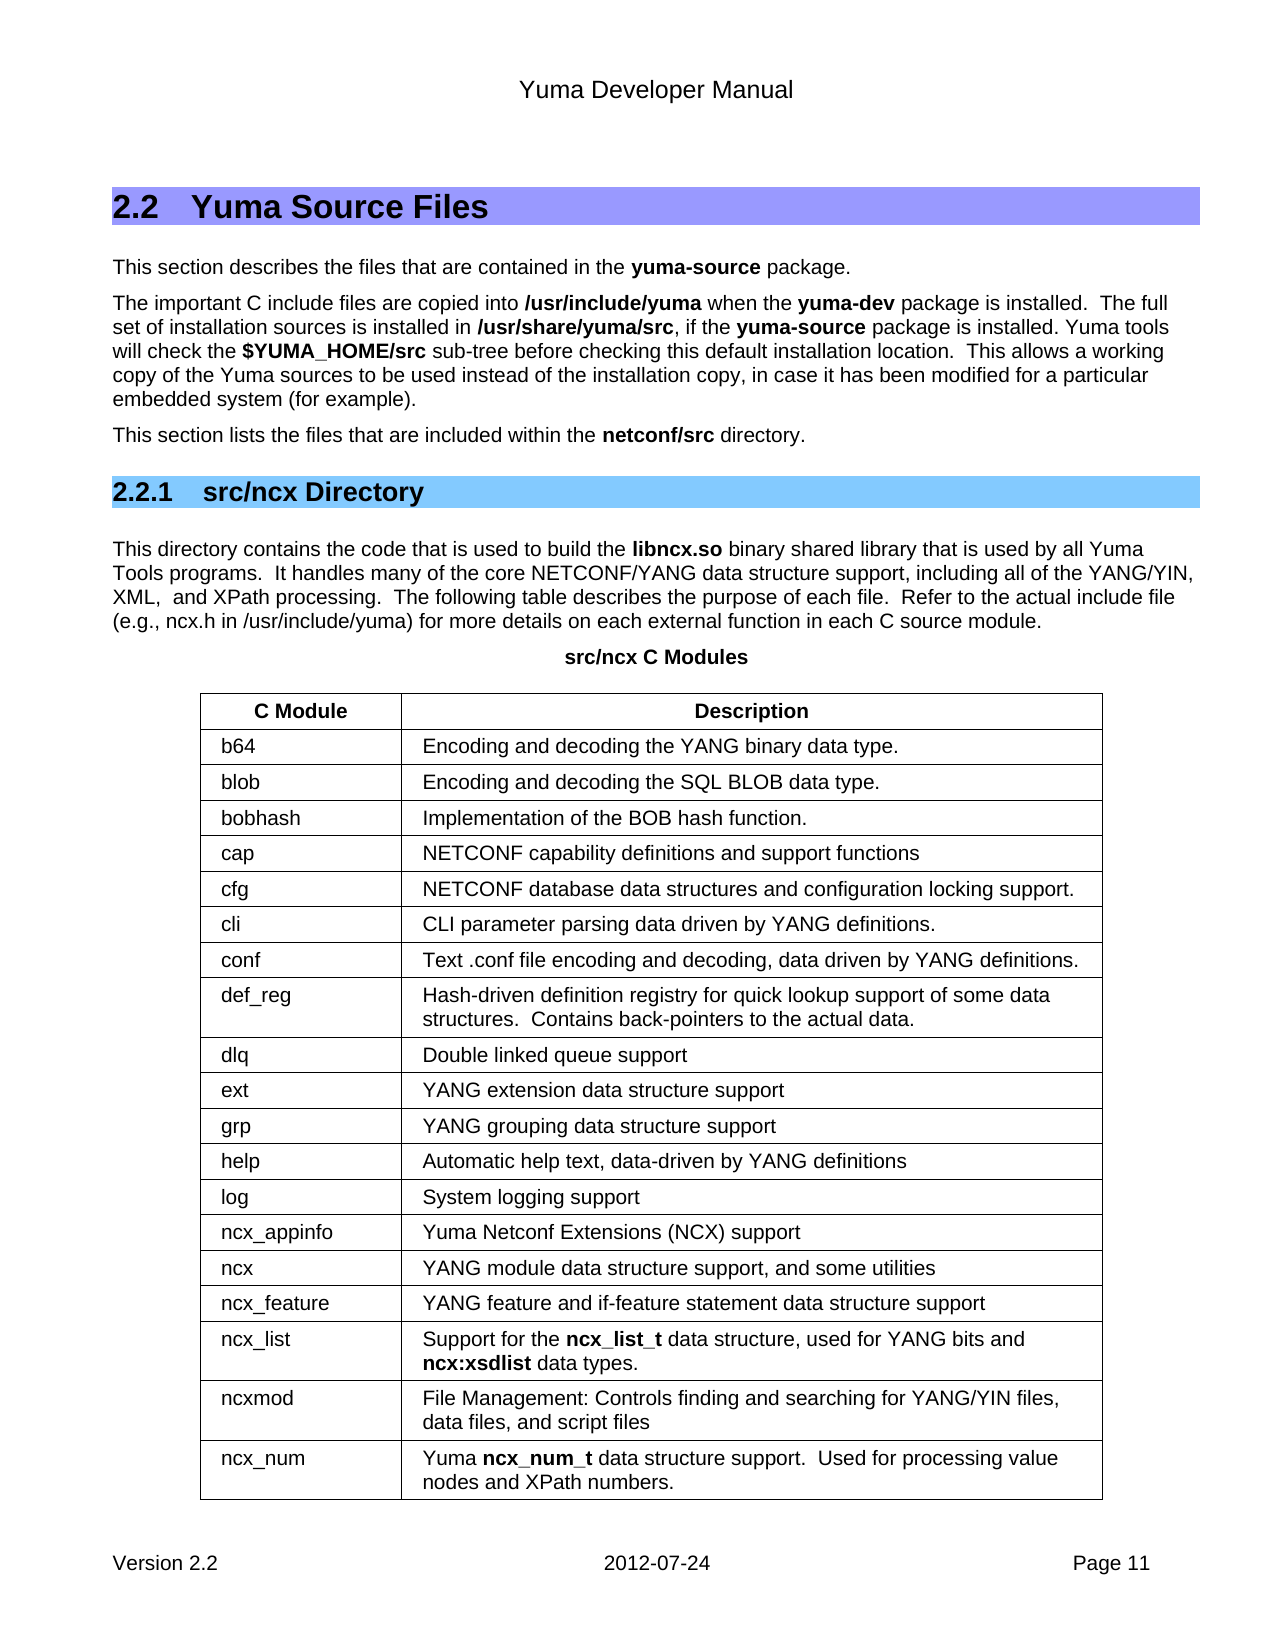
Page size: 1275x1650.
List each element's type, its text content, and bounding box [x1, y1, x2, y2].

table_header Description [402, 694, 1102, 728]
table_cell log [201, 1180, 401, 1214]
table_cell Encoding and decoding the YANG binary data type. [402, 730, 1102, 764]
table_cell help [201, 1144, 401, 1179]
table_cell YANG feature and if-feature statement data structure support [402, 1286, 1102, 1321]
table_cell File Management: Controls finding and searching for YANG/YIN files, data files, and script files [402, 1381, 1102, 1440]
text The important C include files are copied into /usr/include/yuma when the yuma-dev package is installed. The full set of installation sources is installed in /usr/share/yuma/src, if the yuma-source package is installed. Yuma tools will check the $YUMA_HOME/src sub-tree before checking this default installation location. This allows a working copy of the Yuma sources to be used instead of the installation copy, in case it has been modified for a particular embedded system (for example). [112, 291, 1200, 411]
text This directory contains the code that is used to build the libncx.so binary shared library that is used by all Yuma Tools programs. It handles many of the core NETCONF/YANG data structure support, including all of the YANG/YIN, XML, and XPath processing. The following table describes the purpose of each file. Refer to the actual include file (e.g., ncx.h in /usr/include/yuma) for more details on each external function in each C source module. [112, 537, 1200, 633]
table_cell b64 [201, 730, 401, 764]
table_cell cli [201, 907, 401, 942]
table_cell Yuma Netconf Extensions (NCX) support [402, 1215, 1102, 1250]
table_cell grp [201, 1109, 401, 1143]
table_cell YANG module data structure support, and some utilities [402, 1251, 1102, 1285]
table_cell ext [201, 1073, 401, 1108]
table_cell Automatic help text, data-driven by YANG definitions [402, 1144, 1102, 1179]
text This section lists the files that are included within the netconf/src directory. [112, 423, 1200, 447]
table_cell ncx_num [201, 1441, 401, 1499]
table_cell ncx_list [201, 1322, 401, 1380]
table_cell NETCONF database data structures and configuration locking support. [402, 872, 1102, 906]
table_cell cfg [201, 872, 401, 906]
table_cell Yuma ncx_num_t data structure support. Used for processing value nodes and XPath numbers. [402, 1441, 1102, 1499]
table_cell bobhash [201, 801, 401, 835]
table_cell NETCONF capability definitions and support functions [402, 836, 1102, 871]
subtitle Yuma Source Files [112, 187, 1200, 225]
table_header C Module [201, 694, 401, 728]
table_cell Text .conf file encoding and decoding, data driven by YANG definitions. [402, 943, 1102, 977]
table_cell cap [201, 836, 401, 871]
table_cell Hash-driven definition registry for quick lookup support of some data structures. Contains back-pointers to the actual data. [402, 978, 1102, 1037]
table_cell def_reg [201, 978, 401, 1037]
table_cell dlq [201, 1038, 401, 1072]
table_cell YANG extension data structure support [402, 1073, 1102, 1108]
table_cell CLI parameter parsing data driven by YANG definitions. [402, 907, 1102, 942]
table_cell ncx_appinfo [201, 1215, 401, 1250]
table_cell ncx [201, 1251, 401, 1285]
subtitle src/ncx C Modules [127, 645, 1185, 669]
table_cell ncx_feature [201, 1286, 401, 1321]
table_cell conf [201, 943, 401, 977]
table_cell YANG grouping data structure support [402, 1109, 1102, 1143]
table_cell ncxmod [201, 1381, 401, 1440]
table_cell Encoding and decoding the SQL BLOB data type. [402, 765, 1102, 799]
table_cell Implementation of the BOB hash function. [402, 801, 1102, 835]
table_cell Double linked queue support [402, 1038, 1102, 1072]
subtitle src/ncx Directory [112, 476, 1200, 508]
table_cell blob [201, 765, 401, 799]
table_cell Support for the ncx_list_t data structure, used for YANG bits and ncx:xsdlist data types. [402, 1322, 1102, 1380]
text This section describes the files that are contained in the yuma-source package. [112, 254, 1200, 278]
table_cell System logging support [402, 1180, 1102, 1214]
